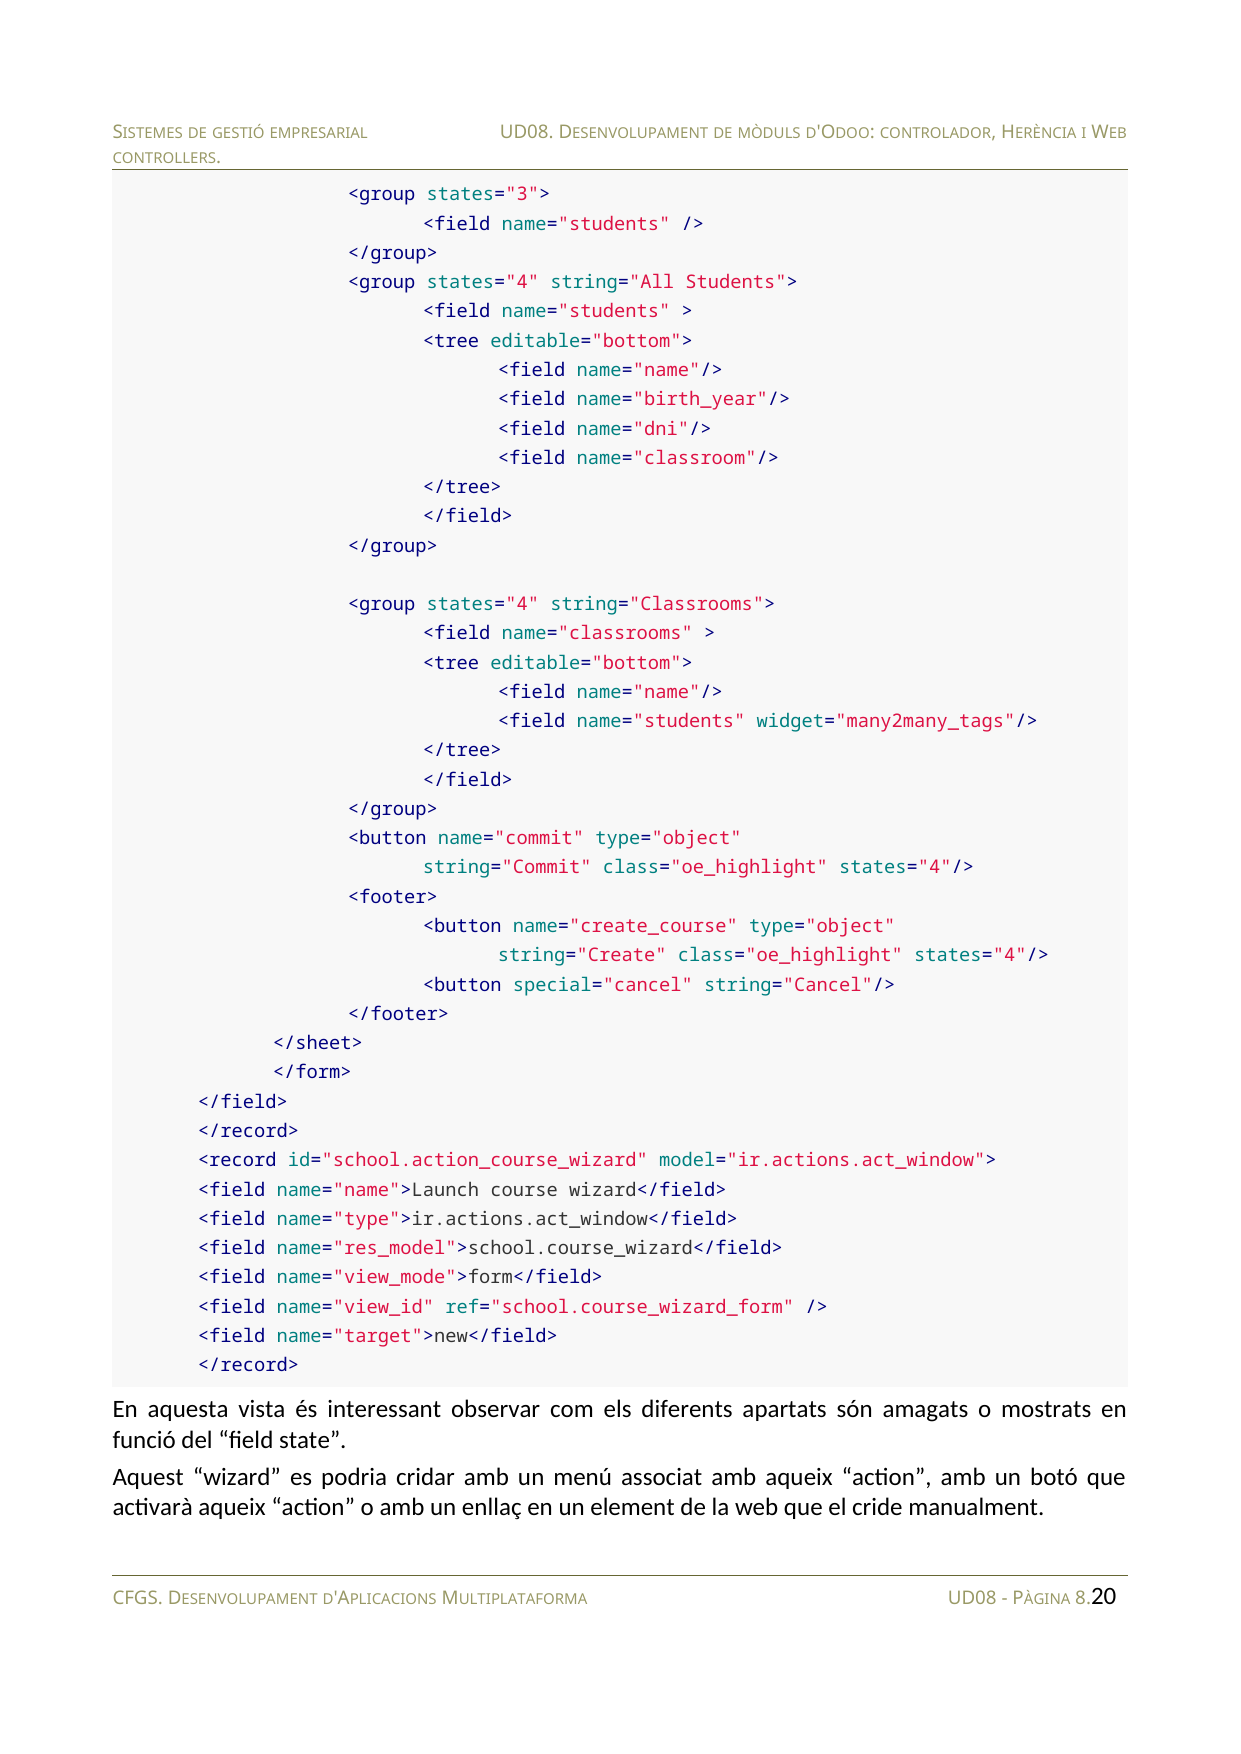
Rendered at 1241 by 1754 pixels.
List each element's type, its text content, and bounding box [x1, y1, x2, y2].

text Aquest “wizard” es podria cridar amb un menú associat amb aqueix “action”, amb un botó que activarà aqueix “action” o amb un enllaç en un element de la web que el cride manualment. [112, 1461, 1128, 1522]
text En aquesta vista és interessant observar com els diferents apartats són amagats o mostrats en funció del “field state”. [112, 1393, 1128, 1454]
table_header <group states="3"> <field name="students" /> </group> <group states="4" string="All Students"> <field name="students" > <tree editable="bottom"> <field name="name"/> <field name="birth_year"/> <field name="dni"/> <field name="classroom"/> </tree> </field> </group> <group states="4" string="Classrooms"> <field name="classrooms" > <tree editable="bottom"> <field name="name"/> <field name="students" widget="many2many_tags"/> </tree> </field> </group> <button name="commit" type="object" string="Commit" class="oe_highlight" states="4"/> <footer> <button name="create_course" type="object" string="Create" class="oe_highlight" states="4"/> <button special="cancel" string="Cancel"/> </footer> </sheet> </form> </field> </record> <record id="school.action_course_wizard" model="ir.actions.act_window"> <field name="name">Launch course wizard</field> <field name="type">ir.actions.act_window</field> <field name="res_model">school.course_wizard</field> <field name="view_mode">form</field> <field name="view_id" ref="school.course_wizard_form" /> <field name="target">new</field> </record> [112, 170, 1128, 1387]
